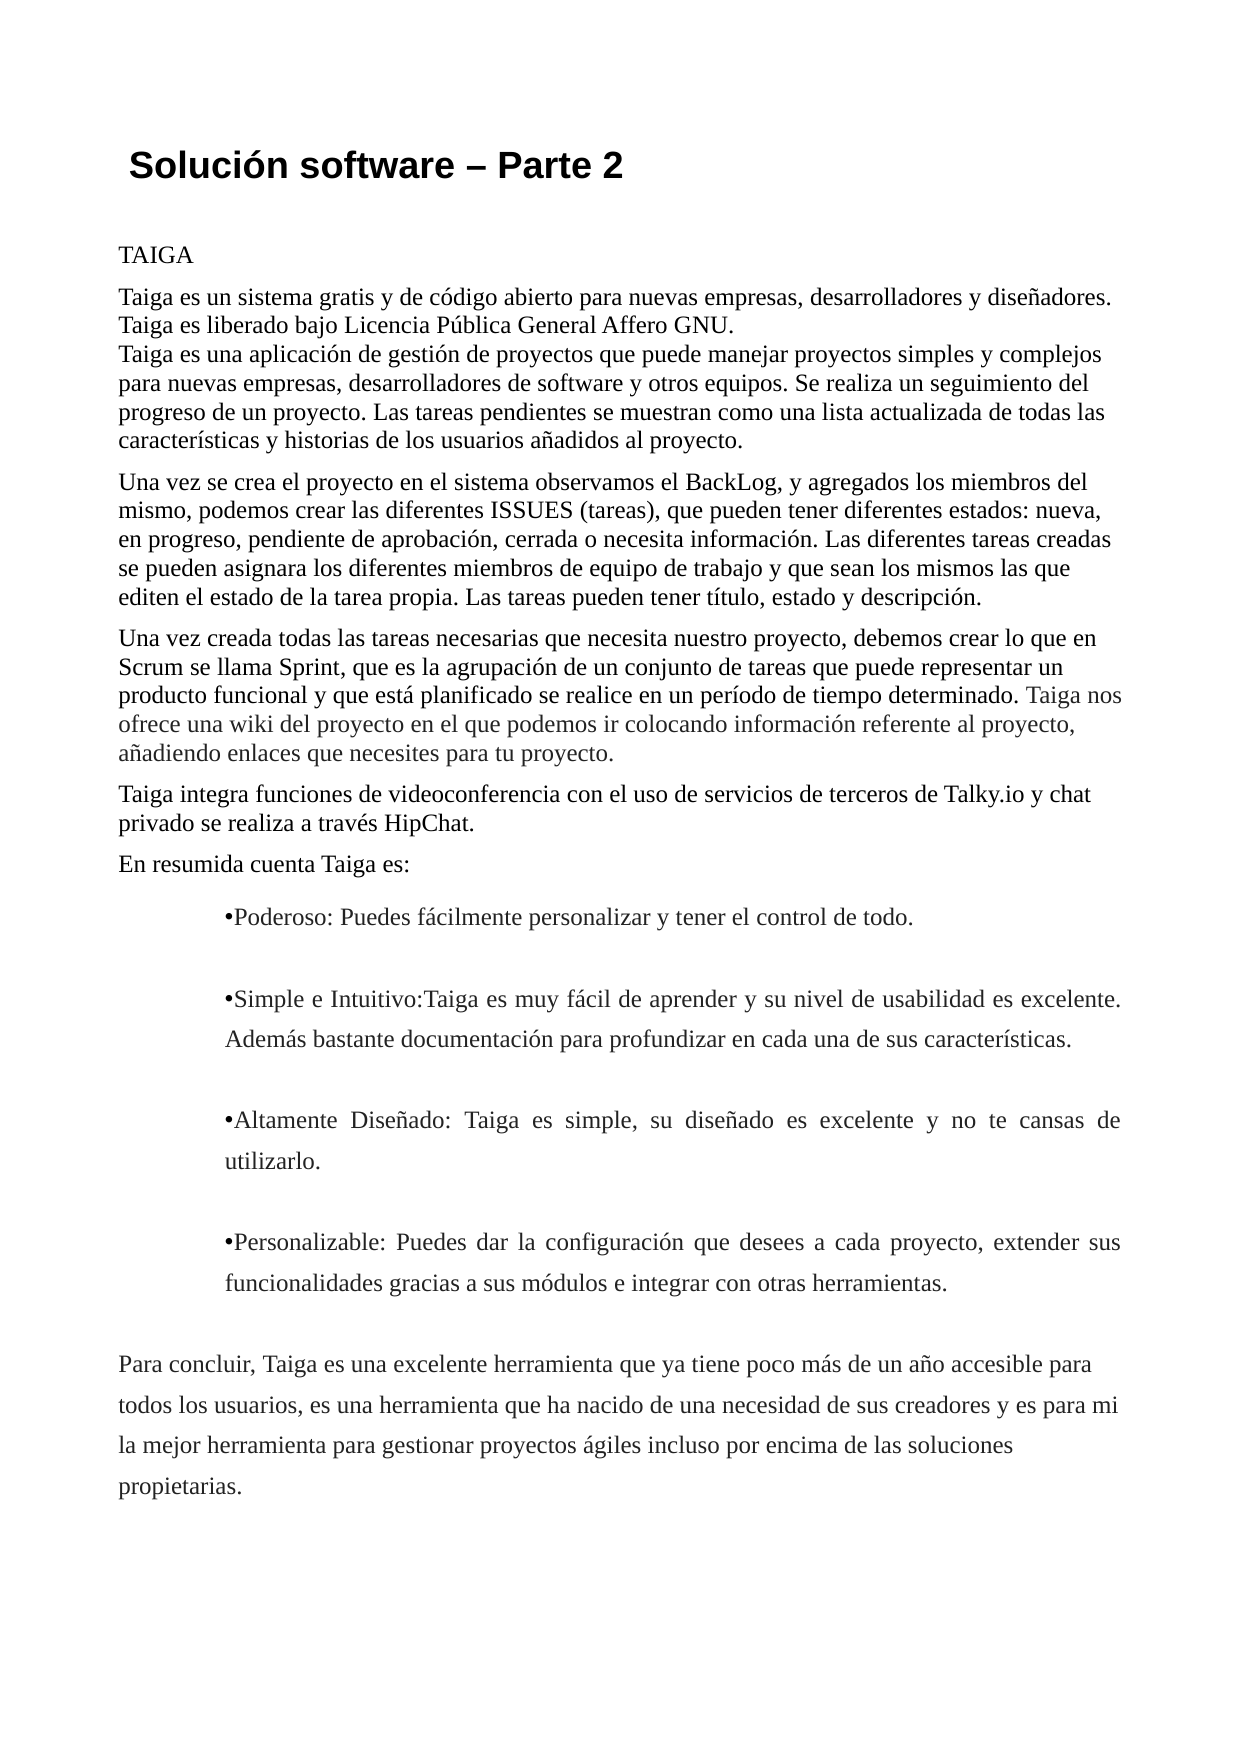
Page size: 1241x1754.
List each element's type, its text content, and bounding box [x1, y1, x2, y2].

text Taiga integra funciones de videoconferencia con el uso de servicios de terceros de Talky.io y chat privado se realiza a través HipChat. [118, 779, 1122, 837]
list Poderoso: Puedes fácilmente personalizar y tener el control de todo. [151, 891, 1122, 931]
text Una vez creada todas las tareas necesarias que necesita nuestro proyecto, debemos crear lo que en Scrum se llama Sprint, que es la agrupación de un conjunto de tareas que puede representar un producto funcional y que está planificado se realice en un período de tiempo determinado. Taiga nos ofrece una wiki del proyecto en el que podemos ir colocando información referente al proyecto, añadiendo enlaces que necesites para tu proyecto. [118, 623, 1122, 767]
list Simple e Intuitivo:Taiga es muy fácil de aprender y su nivel de usabilidad es excelente. Además bastante documentación para profundizar en cada una de sus características. [151, 972, 1122, 1053]
text TAIGA [118, 241, 1122, 269]
list Altamente Diseñado: Taiga es simple, su diseñado es excelente y no te cansas de utilizarlo. [151, 1094, 1122, 1175]
list Personalizable: Puedes dar la configuración que desees a cada proyecto, extender sus funcionalidades gracias a sus módulos e integrar con otras herramientas. [151, 1216, 1122, 1297]
text Para concluir, Taiga es una excelente herramienta que ya tiene poco más de un año accesible para todos los usuarios, es una herramienta que ha nacido de una necesidad de sus creadores y es para mi la mejor herramienta para gestionar proyectos ágiles incluso por encima de las soluciones propietarias. [118, 1337, 1122, 1500]
text Una vez se crea el proyecto en el sistema observamos el BackLog, y agregados los miembros del mismo, podemos crear las diferentes ISSUES (tareas), que pueden tener diferentes estados: nueva, en progreso, pendiente de aprobación, cerrada o necesita información. Las diferentes tareas creadas se pueden asignara los diferentes miembros de equipo de trabajo y que sean los mismos las que editen el estado de la tarea propia. Las tareas pueden tener título, estado y descripción. [118, 467, 1122, 611]
text Taiga es un sistema gratis y de código abierto para nuevas empresas, desarrolladores y diseñadores. Taiga es liberado bajo Licencia Pública General Affero GNU. [118, 282, 1122, 339]
subtitle Solución software – Parte 2 [118, 143, 1122, 187]
text Taiga es una aplicación de gestión de proyectos que puede manejar proyectos simples y complejos para nuevas empresas, desarrolladores de software y otros equipos. Se realiza un seguimiento del progreso de un proyecto. Las tareas pendientes se muestran como una lista actualizada de todas las características y historias de los usuarios añadidos al proyecto. [118, 339, 1122, 454]
text En resumida cuenta Taiga es: [118, 849, 1122, 878]
